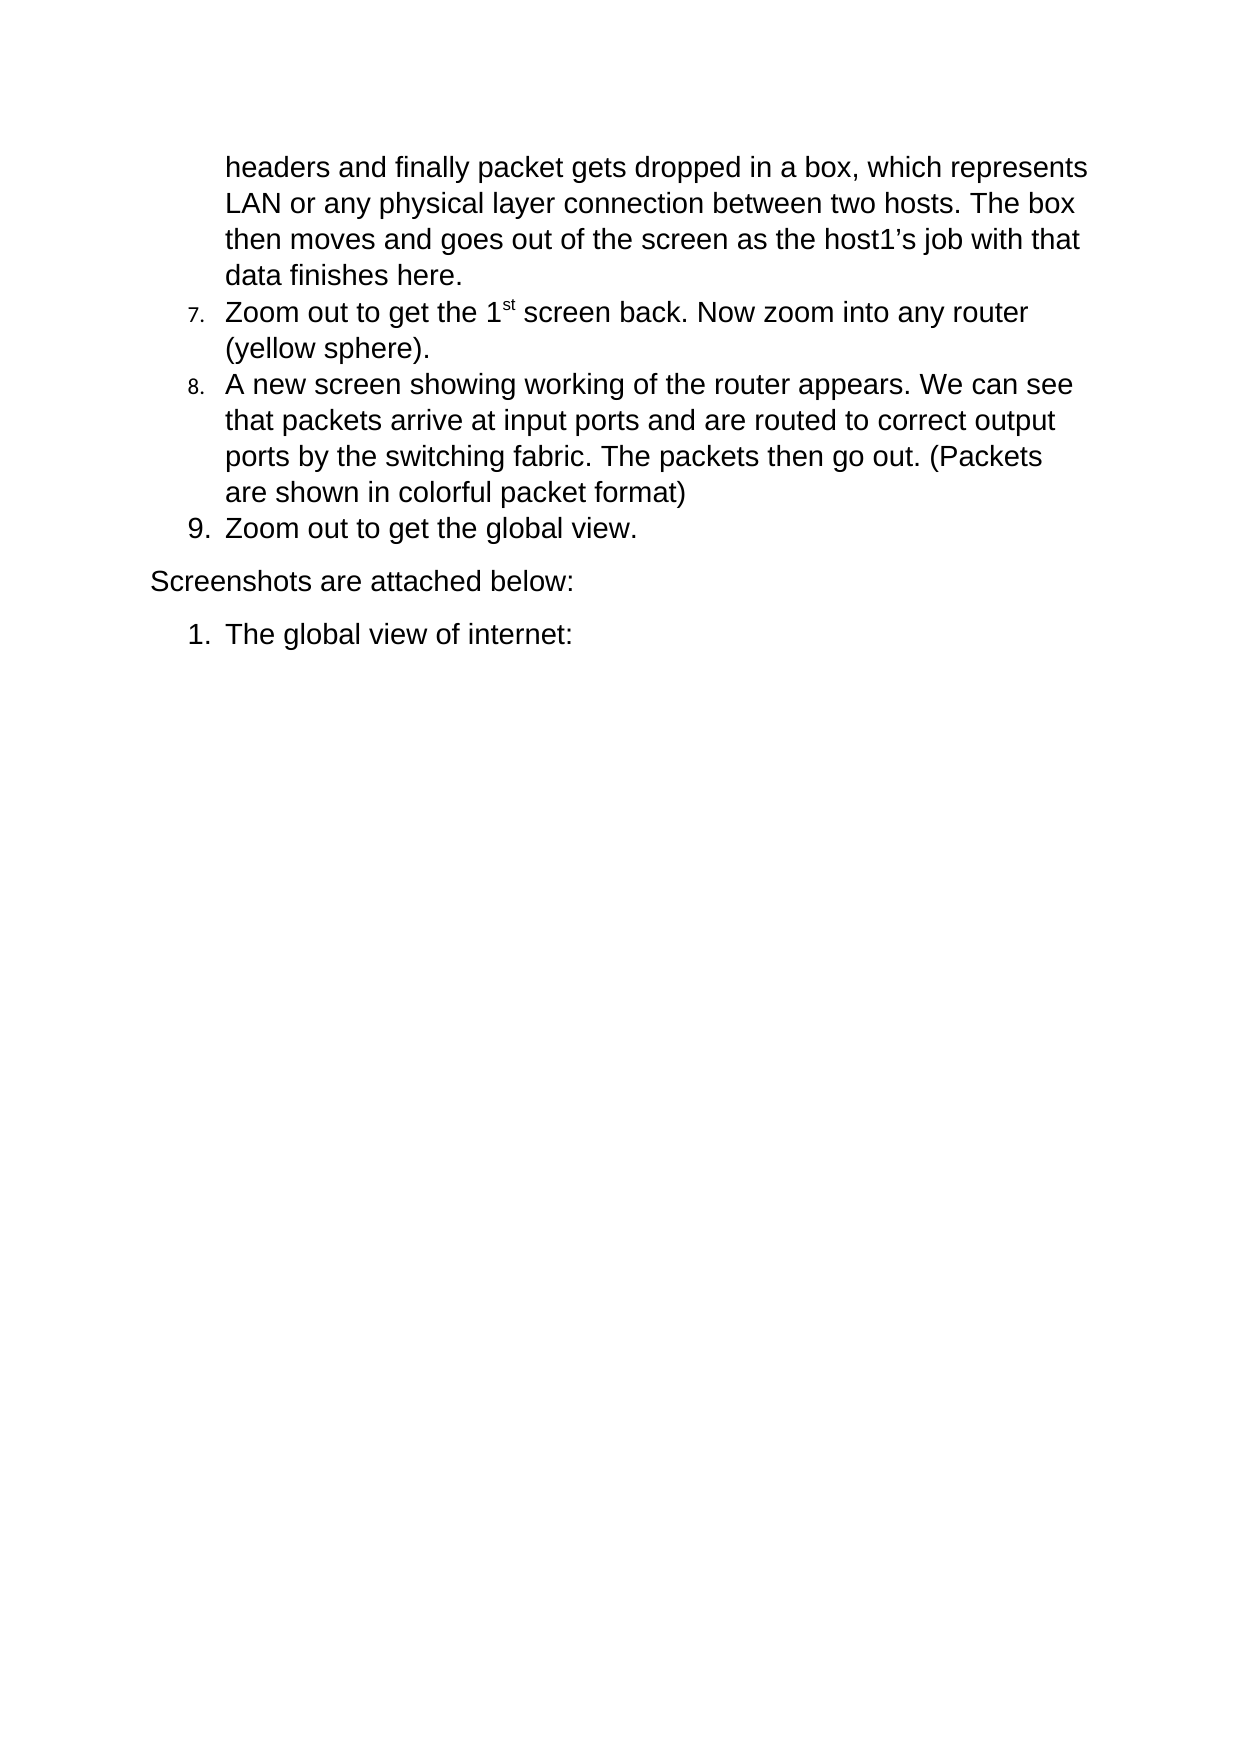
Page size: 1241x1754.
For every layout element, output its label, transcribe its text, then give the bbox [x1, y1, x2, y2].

list headers and finally packet gets dropped in a box, which represents LAN or any physical layer connection between two hosts. The box then moves and goes out of the screen as the host1’s job with that data finishes here. [187, 150, 1090, 292]
list Zoom out to get the global view. [187, 511, 1090, 545]
text Screenshots are attached below: [150, 564, 1090, 598]
list Zoom out to get the 1st screen back. Now zoom into any router (yellow sphere). [187, 294, 1090, 364]
list The global view of internet: [187, 617, 1090, 651]
list A new screen showing working of the router appears. We can see that packets arrive at input ports and are routed to correct output ports by the switching fabric. The packets then go out. (Packets are shown in colorful packet format) [187, 367, 1090, 509]
